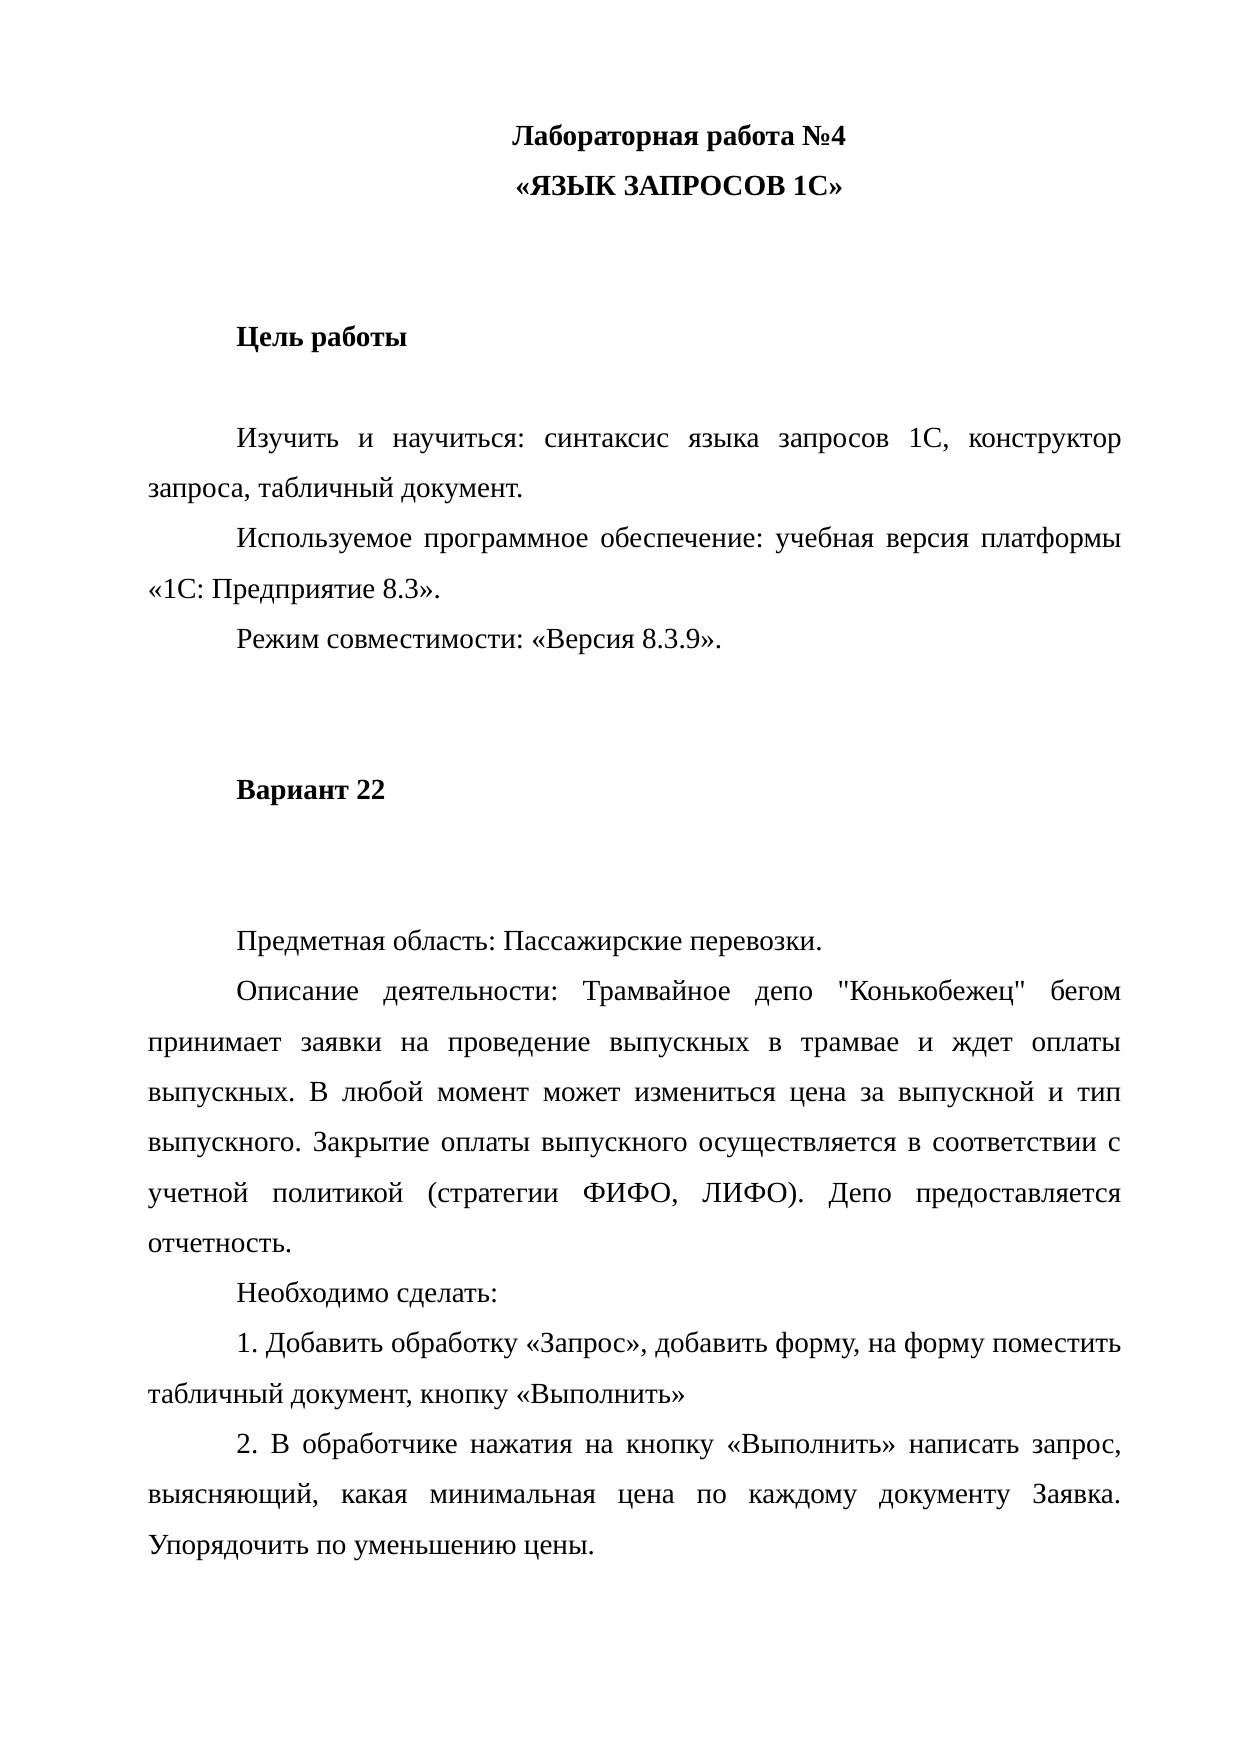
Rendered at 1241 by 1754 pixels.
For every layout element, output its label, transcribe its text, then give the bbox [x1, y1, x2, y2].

text Цель работы [148, 319, 1122, 353]
text 2. В обработчике нажатия на кнопку «Выполнить» написать запрос, выясняющий, какая минимальная цена по каждому документу Заявка. Упорядочить по уменьшению цены. [148, 1426, 1122, 1560]
text Используемое программное обеспечение: учебная версия платформы «1С: Предприятие 8.3». [148, 521, 1122, 604]
text Необходимо сделать: [148, 1275, 1122, 1309]
text 1. Добавить обработку «Запрос», добавить форму, на форму поместить табличный документ, кнопку «Выполнить» [148, 1326, 1122, 1409]
text Вариант 22 [148, 772, 1122, 806]
text Изучить и научиться: синтаксис языка запросов 1С, конструктор запроса, табличный документ. [148, 420, 1122, 504]
text Режим совместимости: «Версия 8.3.9». [148, 621, 1122, 655]
text Предметная область: Пассажирские перевозки. [148, 923, 1122, 957]
text Описание деятельности: Трамвайное депо "Конькобежец" бегом принимает заявки на проведение выпускных в трамвае и ждет оплаты выпускных. В любой момент может измениться цена за выпускной и тип выпускного. Закрытие оплаты выпускного осуществляется в соответствии с учетной политикой (стратегии ФИФО, ЛИФО). Депо предоставляется отчетность. [148, 973, 1122, 1258]
text Лабораторная работа №4 [148, 118, 1122, 152]
text «ЯЗЫК ЗАПРОСОВ 1С» [148, 168, 1122, 202]
